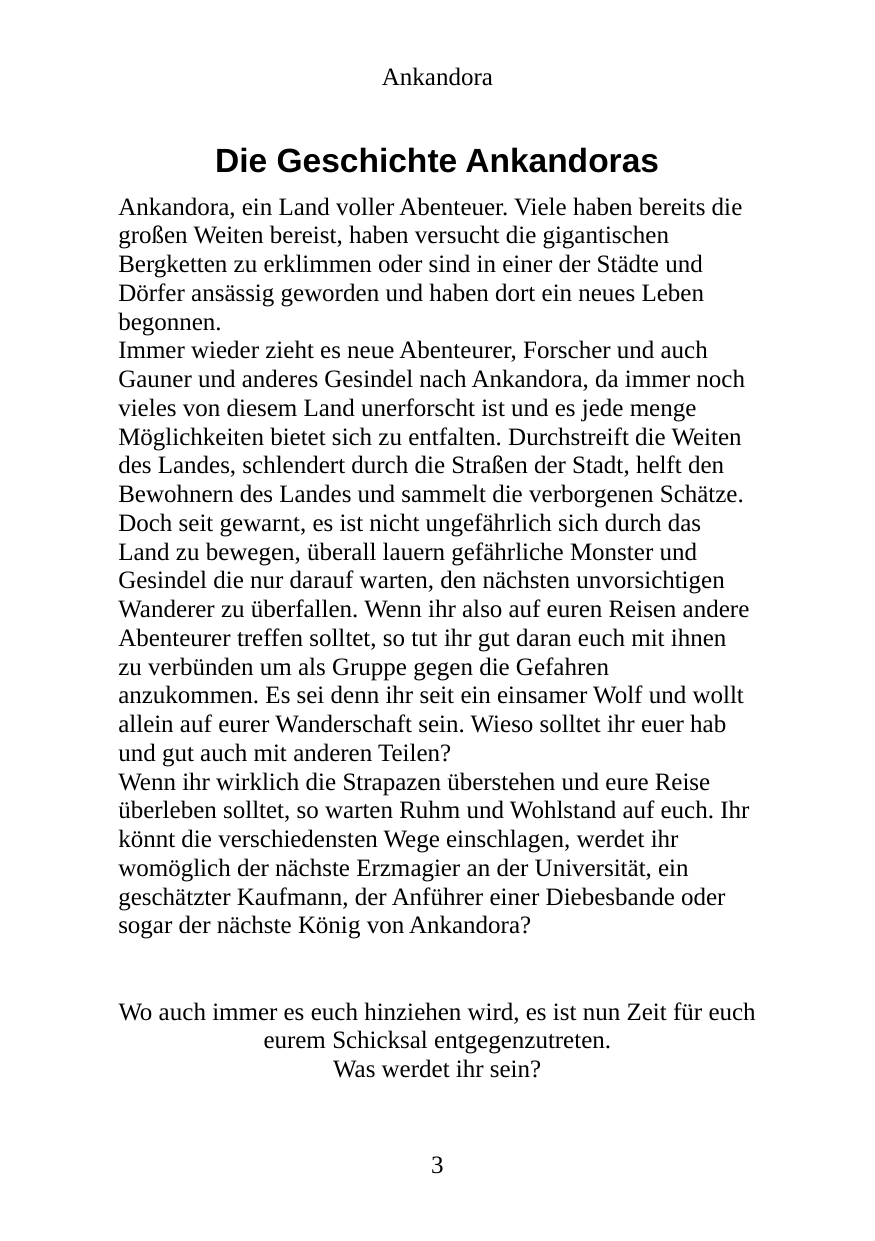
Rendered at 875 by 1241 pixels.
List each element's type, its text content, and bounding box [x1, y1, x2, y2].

text Immer wieder zieht es neue Abenteurer, Forscher und auch Gauner und anderes Gesindel nach Ankandora, da immer noch vieles von diesem Land unerforscht ist und es jede menge Möglichkeiten bietet sich zu entfalten. Durchstreift die Weiten des Landes, schlendert durch die Straßen der Stadt, helft den Bewohnern des Landes und sammelt die verborgenen Schätze. Doch seit gewarnt, es ist nicht ungefährlich sich durch das Land zu bewegen, überall lauern gefährliche Monster und Gesindel die nur darauf warten, den nächsten unvorsichtigen Wanderer zu überfallen. Wenn ihr also auf euren Reisen andere Abenteurer treffen solltet, so tut ihr gut daran euch mit ihnen zu verbünden um als Gruppe gegen die Gefahren anzukommen. Es sei denn ihr seit ein einsamer Wolf und wollt allein auf eurer Wanderschaft sein. Wieso solltet ihr euer hab und gut auch mit anderen Teilen? [118, 336, 756, 767]
text Ankandora, ein Land voller Abenteuer. Viele haben bereits die großen Weiten bereist, haben versucht die gigantischen Bergketten zu erklimmen oder sind in einer der Städte und Dörfer ansässig geworden und haben dort ein neues Leben begonnen. [118, 192, 756, 336]
text Wenn ihr wirklich die Strapazen überstehen und eure Reise überleben solltet, so warten Ruhm und Wohlstand auf euch. Ihr könnt die verschiedensten Wege einschlagen, werdet ihr womöglich der nächste Erzmagier an der Universität, ein geschätzter Kaufmann, der Anführer einer Diebesbande oder sogar der nächste König von Ankandora? [118, 767, 756, 939]
subtitle Die Geschichte Ankandoras [118, 141, 756, 179]
text Was werdet ihr sein? [118, 1054, 756, 1083]
text Wo auch immer es euch hinziehen wird, es ist nun Zeit für euch eurem Schicksal entgegenzutreten. [118, 997, 756, 1054]
